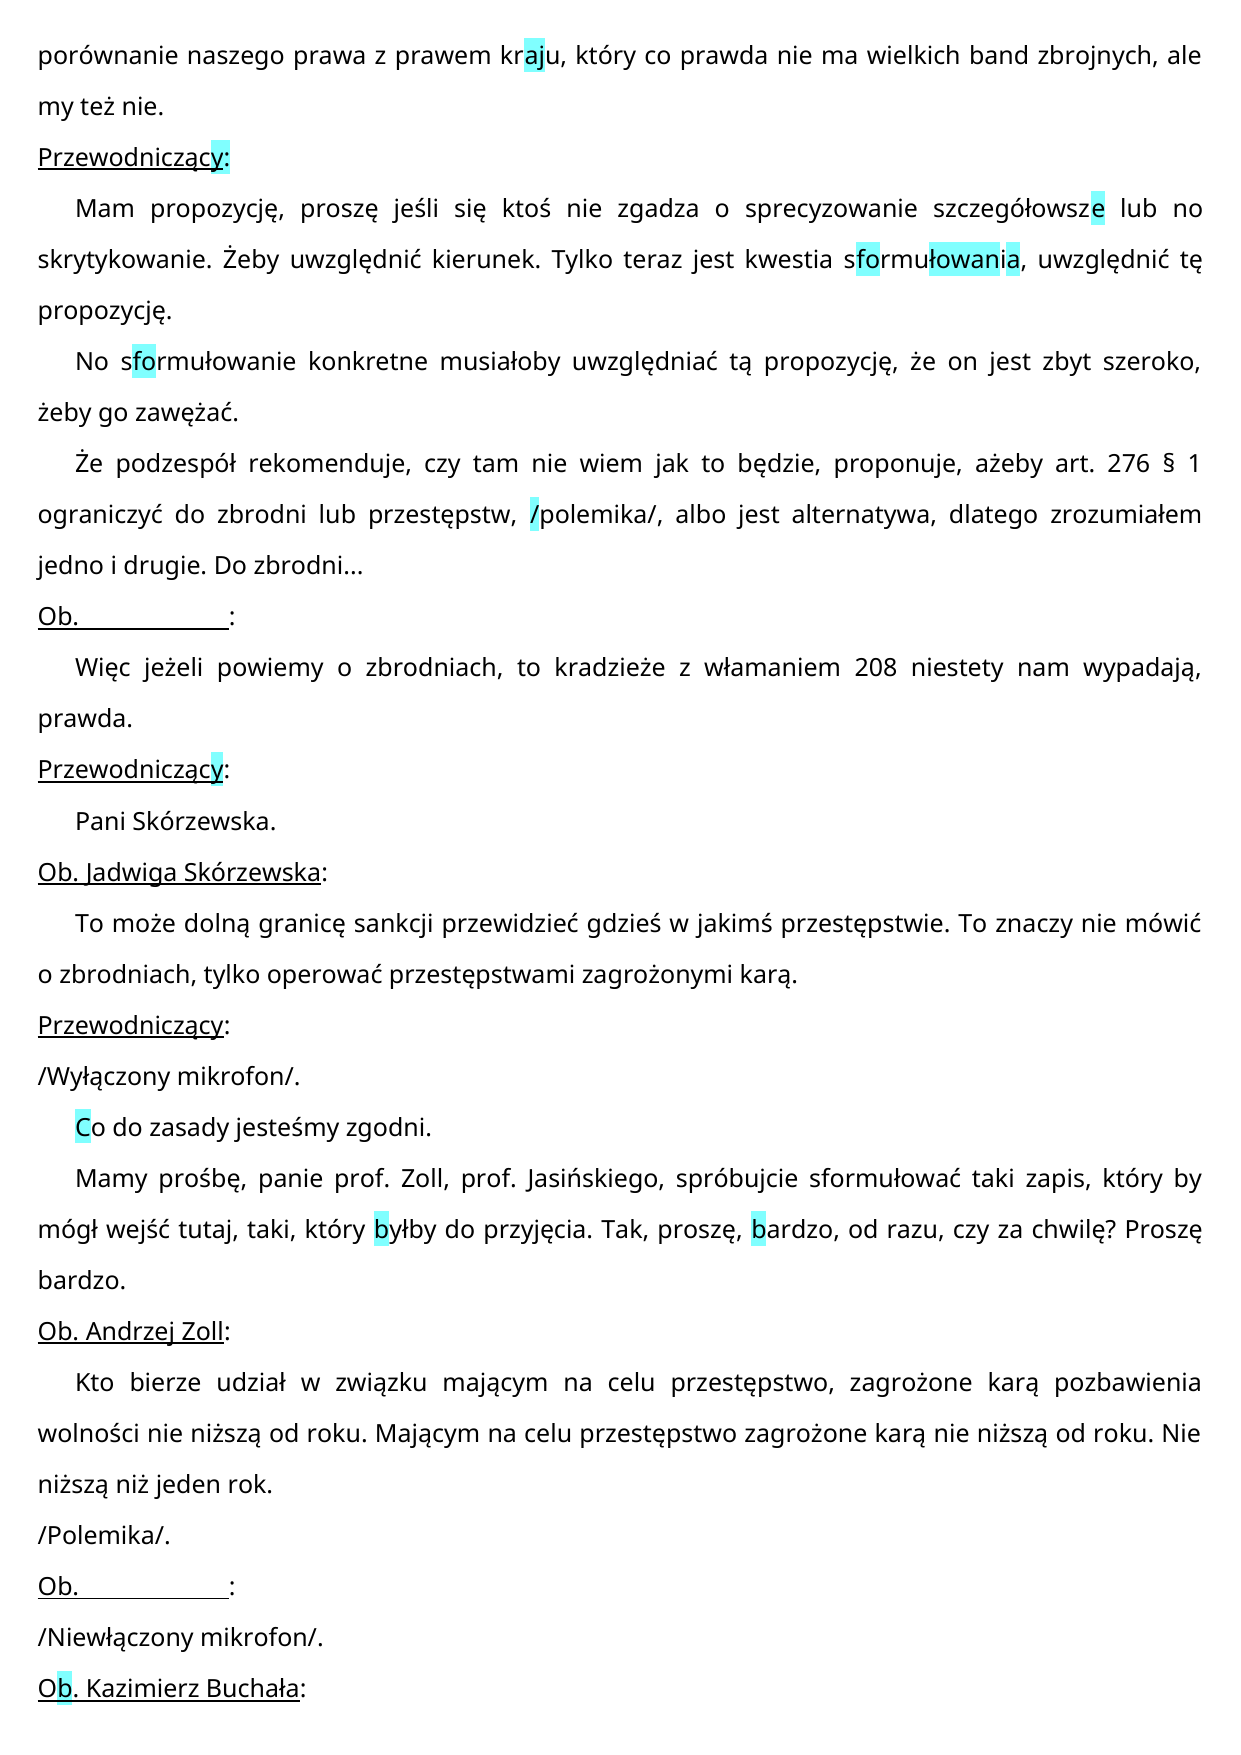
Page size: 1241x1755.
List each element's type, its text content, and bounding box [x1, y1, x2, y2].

text Ob. : [37, 1569, 1203, 1603]
text Mam propozycję, proszę jeśli się ktoś nie zgadza o sprecyzowanie szczegółowsze lub no skrytykowanie. Żeby uwzględnić kierunek. Tylko teraz jest kwestia sformułowania, uwzględnić tę propozycję. [37, 191, 1203, 327]
text To może dolną granicę sankcji przewidzieć gdzieś w jakimś przestępstwie. To znaczy nie mówić o zbrodniach, tylko operować przestępstwami zagrożonymi karą. [37, 905, 1203, 990]
text Pani Skórzewska. [37, 803, 1203, 837]
text porównanie naszego prawa z prawem kraju, który co prawda nie ma wielkich band zbrojnych, ale my też nie. [37, 37, 1203, 123]
text /Wyłączony mikrofon/. [37, 1058, 1203, 1092]
text Ob. Jadwiga Skórzewska: [37, 854, 1203, 888]
text Więc jeżeli powiemy o zbrodniach, to kradzieże z włamaniem 208 niestety nam wypadają, prawda. [37, 650, 1203, 735]
text Ob. : [37, 599, 1203, 633]
text Ob. Kazimierz Buchała: [37, 1671, 1203, 1705]
text No sformułowanie konkretne musiałoby uwzględniać tą propozycję, że on jest zbyt szeroko, żeby go zawężać. [37, 344, 1203, 429]
text /Polemika/. [37, 1518, 1203, 1552]
text Przewodniczący: [37, 139, 1203, 174]
text Kto bierze udział w związku mającym na celu przestępstwo, zagrożone karą pozbawienia wolności nie niższą od roku. Mającym na celu przestępstwo zagrożone karą nie niższą od roku. Nie niższą niż jeden rok. [37, 1364, 1203, 1501]
text Przewodniczący: [37, 1007, 1203, 1041]
text Ob. Andrzej Zoll: [37, 1313, 1203, 1348]
text Co do zasady jesteśmy zgodni. [37, 1109, 1203, 1143]
text Przewodniczący: [37, 752, 1203, 786]
text Mamy prośbę, panie prof. Zoll, prof. Jasińskiego, spróbujcie sformułować taki zapis, który by mógł wejść tutaj, taki, który byłby do przyjęcia. Tak, proszę, bardzo, od razu, czy za chwilę? Proszę bardzo. [37, 1160, 1203, 1297]
text /Niewłączony mikrofon/. [37, 1620, 1203, 1654]
text Że podzespół rekomenduje, czy tam nie wiem jak to będzie, proponuje, ażeby art. 276 § 1 ograniczyć do zbrodni lub przestępstw, /polemika/, albo jest alternatywa, dlatego zrozumiałem jedno i drugie. Do zbrodni... [37, 446, 1203, 582]
